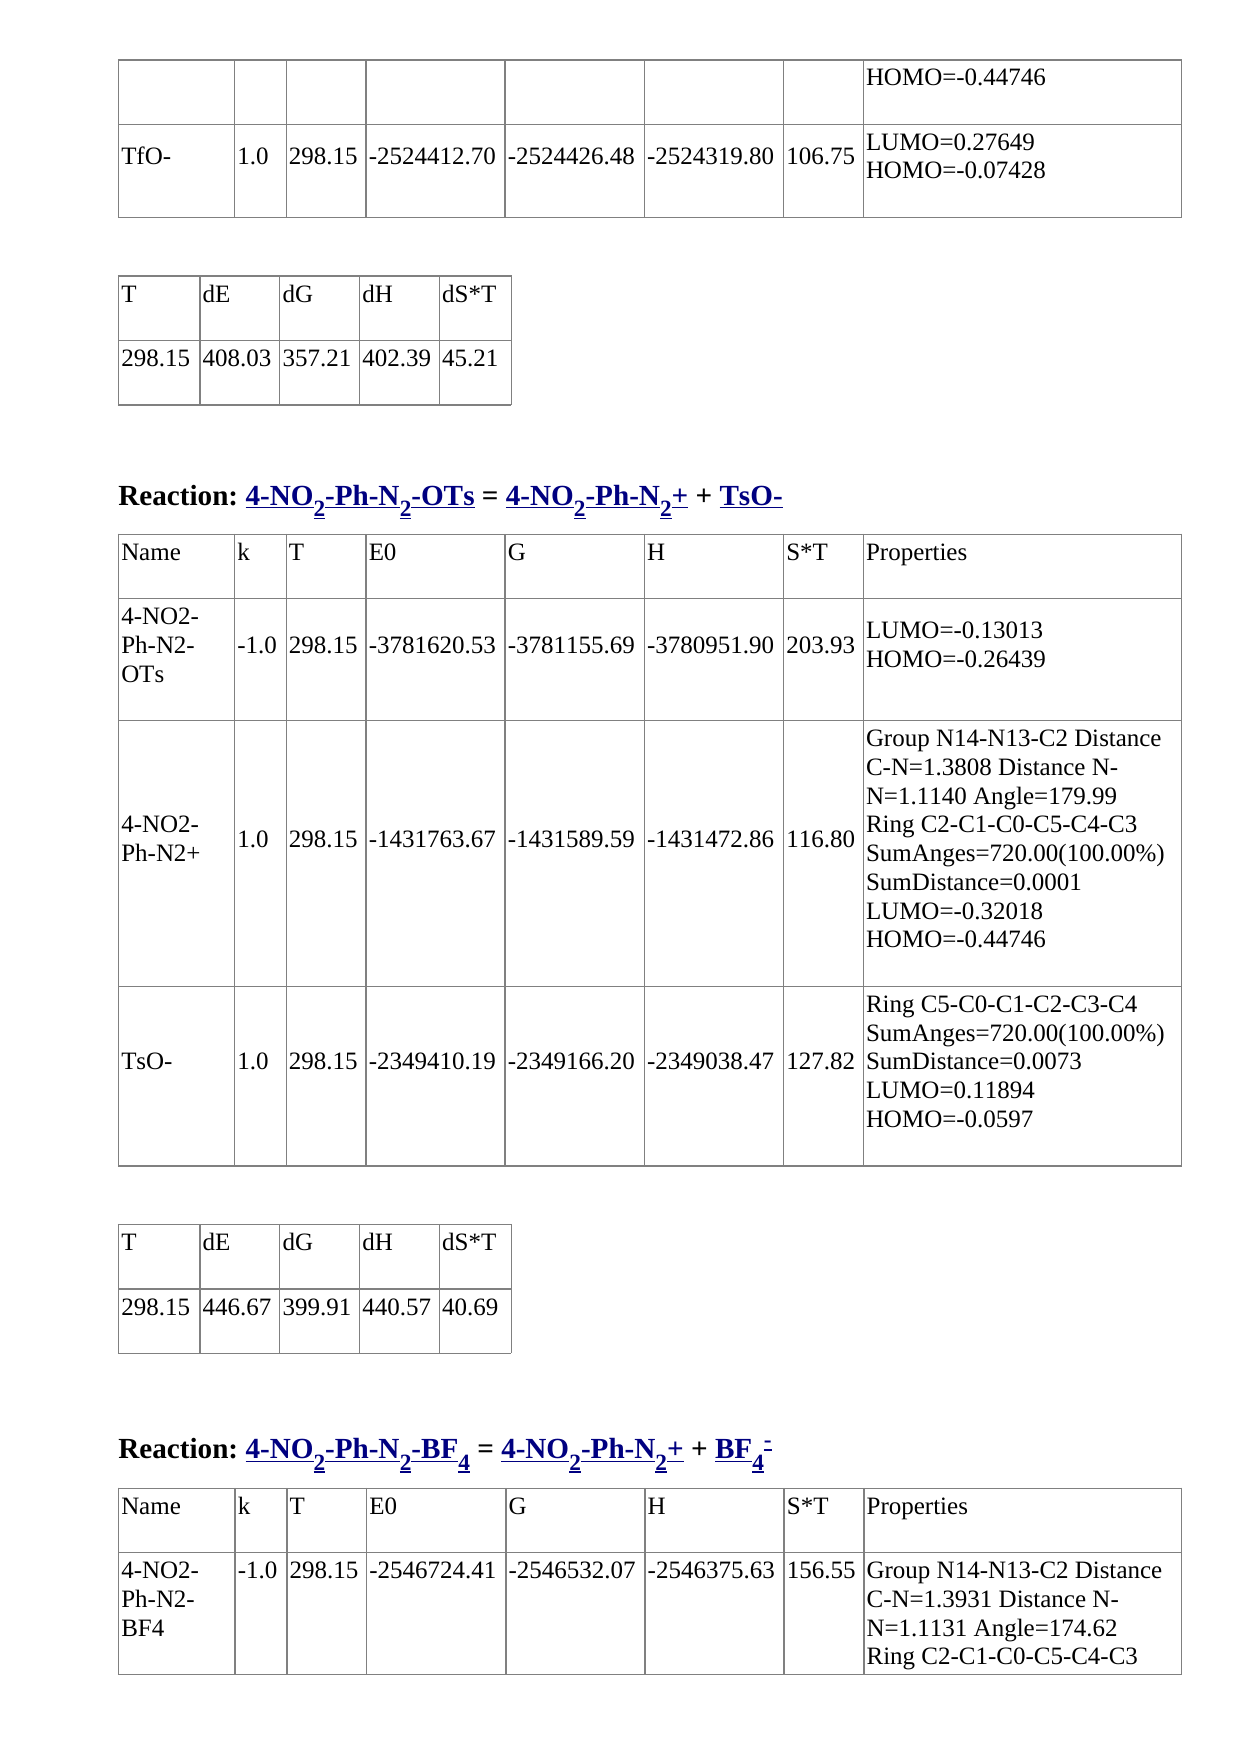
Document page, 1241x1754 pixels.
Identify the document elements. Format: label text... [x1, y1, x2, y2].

table_header dE [201, 1225, 279, 1288]
table_cell 298.15 [119, 341, 199, 404]
table_cell 357.21 [280, 341, 359, 404]
table_cell 298.15 [287, 987, 365, 1165]
table_header Properties [865, 1489, 1181, 1552]
table_cell 399.91 [280, 1290, 359, 1353]
table_cell 402.39 [360, 341, 439, 404]
table_header S*T [785, 1489, 863, 1552]
table_cell 1.0 [235, 987, 286, 1165]
table_cell 408.03 [201, 341, 279, 404]
table_header Name [119, 1489, 234, 1552]
table_header dG [280, 277, 359, 340]
table_cell -1431763.67 [367, 721, 504, 986]
table_cell HOMO=-0.44746 [864, 61, 1181, 123]
table_cell 45.21 [440, 341, 511, 404]
table_cell 440.57 [360, 1290, 439, 1353]
table_cell -2349410.19 [367, 987, 504, 1165]
table_header H [646, 1489, 783, 1552]
table_cell 298.15 [287, 721, 365, 986]
table_cell Group N14-N13-C2 Distance C-N=1.3808 Distance N-N=1.1140 Angle=179.99 Ring C2-C1-C0-C5-C4-C3 SumAnges=720.00(100.00%) SumDistance=0.0001 LUMO=-0.32018 HOMO=-0.44746 [864, 721, 1181, 986]
table_cell 298.15 [287, 125, 365, 217]
table_header Name [119, 535, 234, 598]
table_cell -2524319.80 [645, 125, 783, 217]
table_header dH [360, 277, 439, 340]
table_cell -2546532.07 [507, 1553, 644, 1674]
table_cell Ring C5-C0-C1-C2-C3-C4 SumAnges=720.00(100.00%) SumDistance=0.0073 LUMO=0.11894 HOMO=-0.0597 [864, 987, 1181, 1165]
subtitle Reaction: 4-NO2-Ph-N2-BF4 = 4-NO2-Ph-N2+ + BF4- [118, 1426, 1181, 1475]
table_cell Group N14-N13-C2 Distance C-N=1.3931 Distance N-N=1.1131 Angle=174.62 Ring C2-C1-C0-C5-C4-C3 [865, 1553, 1181, 1674]
table_cell -3781620.53 [367, 599, 504, 720]
table_cell -3780951.90 [645, 599, 783, 720]
table_header G [506, 535, 644, 598]
table_cell -1.0 [235, 599, 286, 720]
table_header G [507, 1489, 644, 1552]
table_cell [367, 61, 504, 123]
table_header dE [201, 277, 279, 340]
table_cell [506, 61, 644, 123]
table_header E0 [367, 1489, 505, 1552]
table_cell -1.0 [236, 1553, 286, 1674]
table_header T [119, 1225, 199, 1288]
table_header S*T [784, 535, 863, 598]
table_cell -2546724.41 [367, 1553, 505, 1674]
table_cell LUMO=0.27649 HOMO=-0.07428 [864, 125, 1181, 217]
table_cell -2546375.63 [646, 1553, 783, 1674]
table_header T [287, 535, 365, 598]
table_header dH [360, 1225, 439, 1288]
table_cell -2349166.20 [506, 987, 644, 1165]
table_cell 4-NO2-Ph-N2+ [119, 721, 234, 986]
table_header dG [280, 1225, 359, 1288]
table_cell 116.80 [784, 721, 863, 986]
table_cell [784, 61, 863, 123]
table_cell [119, 61, 234, 123]
table_cell 106.75 [784, 125, 863, 217]
table_header k [236, 1489, 286, 1552]
table_cell 203.93 [784, 599, 863, 720]
table_cell 446.67 [201, 1290, 279, 1353]
table_cell -2349038.47 [645, 987, 783, 1165]
table_header H [645, 535, 783, 598]
subtitle Reaction: 4-NO2-Ph-N2-OTs = 4-NO2-Ph-N2+ + TsO- [118, 478, 1181, 521]
table_cell [645, 61, 783, 123]
table_cell 298.15 [287, 599, 365, 720]
table_cell 298.15 [288, 1553, 366, 1674]
table_cell -1431472.86 [645, 721, 783, 986]
table_header k [235, 535, 286, 598]
table_cell -3781155.69 [506, 599, 644, 720]
table_cell 127.82 [784, 987, 863, 1165]
table_cell 1.0 [235, 721, 286, 986]
table_cell -1431589.59 [506, 721, 644, 986]
table_cell 40.69 [440, 1290, 511, 1353]
table_header Properties [864, 535, 1181, 598]
table_cell -2524426.48 [506, 125, 644, 217]
table_cell 4-NO2-Ph-N2-BF4 [119, 1553, 234, 1674]
table_cell 298.15 [119, 1290, 199, 1353]
table_cell [235, 61, 286, 123]
table_header dS*T [440, 1225, 511, 1288]
table_cell 4-NO2-Ph-N2-OTs [119, 599, 234, 720]
table_cell 156.55 [785, 1553, 863, 1674]
table_header dS*T [440, 277, 511, 340]
table_cell -2524412.70 [367, 125, 504, 217]
table_cell TfO- [119, 125, 234, 217]
table_cell [287, 61, 365, 123]
table_cell LUMO=-0.13013 HOMO=-0.26439 [864, 599, 1181, 720]
table_header T [288, 1489, 366, 1552]
table_header T [119, 277, 199, 340]
table_cell TsO- [119, 987, 234, 1165]
table_cell 1.0 [235, 125, 286, 217]
table_header E0 [367, 535, 504, 598]
